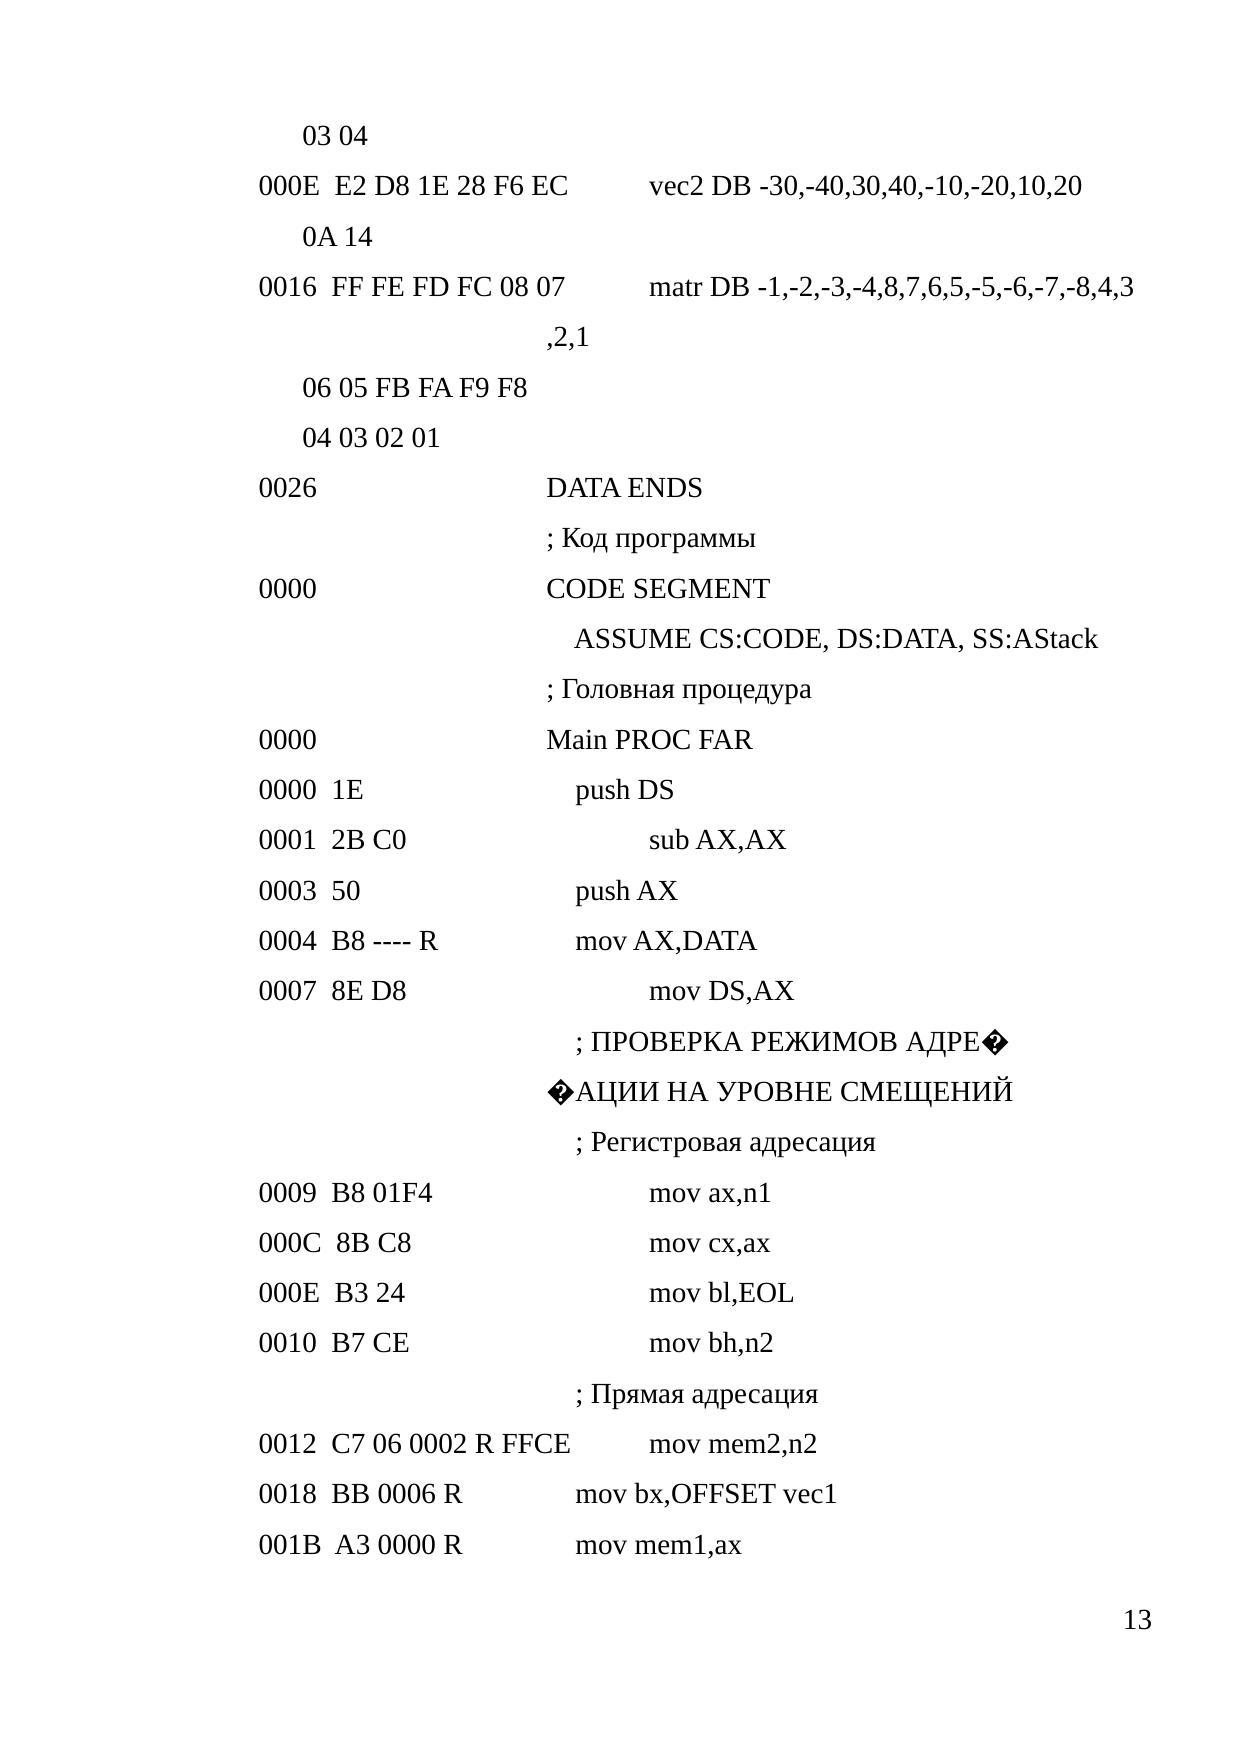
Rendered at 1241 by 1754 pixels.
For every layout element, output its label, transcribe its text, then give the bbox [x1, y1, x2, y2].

text 0009 B8 01F4 mov ax,n1 [177, 1175, 1152, 1208]
text �АЦИИ НА УРОВНЕ СМЕЩЕНИЙ [177, 1074, 1152, 1108]
text 0018 BB 0006 R mov bx,OFFSET vec1 [177, 1477, 1152, 1510]
text 03 04 [177, 118, 1152, 152]
text 0000 CODE SEGMENT [177, 571, 1152, 604]
text ; ПРОВЕРКА РЕЖИМОВ АДРЕ� [177, 1024, 1152, 1057]
text 0026 DATA ENDS [177, 470, 1152, 504]
text 001B A3 0000 R mov mem1,ax [177, 1527, 1152, 1560]
text 0000 Main PROC FAR [177, 722, 1152, 755]
text 0003 50 push AX [177, 873, 1152, 906]
text 0001 2B C0 sub AX,AX [177, 822, 1152, 856]
text 0007 8E D8 mov DS,AX [177, 973, 1152, 1007]
text 000E B3 24 mov bl,EOL [177, 1275, 1152, 1309]
text 0016 FF FE FD FC 08 07 matr DB -1,-2,-3,-4,8,7,6,5,-5,-6,-7,-8,4,3 [177, 269, 1152, 303]
text 0A 14 [177, 219, 1152, 252]
text ,2,1 [177, 319, 1152, 353]
text ; Регистровая адресация [177, 1124, 1152, 1158]
text 0004 B8 ---- R mov AX,DATA [177, 923, 1152, 957]
text ; Код программы [177, 521, 1152, 554]
text 04 03 02 01 [177, 420, 1152, 453]
text 0010 B7 CE mov bh,n2 [177, 1326, 1152, 1359]
text ; Прямая адресация [177, 1376, 1152, 1409]
text 06 05 FB FA F9 F8 [177, 370, 1152, 403]
text ; Головная процедура [177, 672, 1152, 705]
text ASSUME CS:CODE, DS:DATA, SS:AStack [177, 621, 1152, 655]
text 0012 C7 06 0002 R FFCE mov mem2,n2 [177, 1426, 1152, 1460]
text 000E E2 D8 1E 28 F6 EC vec2 DB -30,-40,30,40,-10,-20,10,20 [177, 168, 1152, 202]
text 0000 1E push DS [177, 772, 1152, 806]
text 000C 8B C8 mov cx,ax [177, 1225, 1152, 1258]
